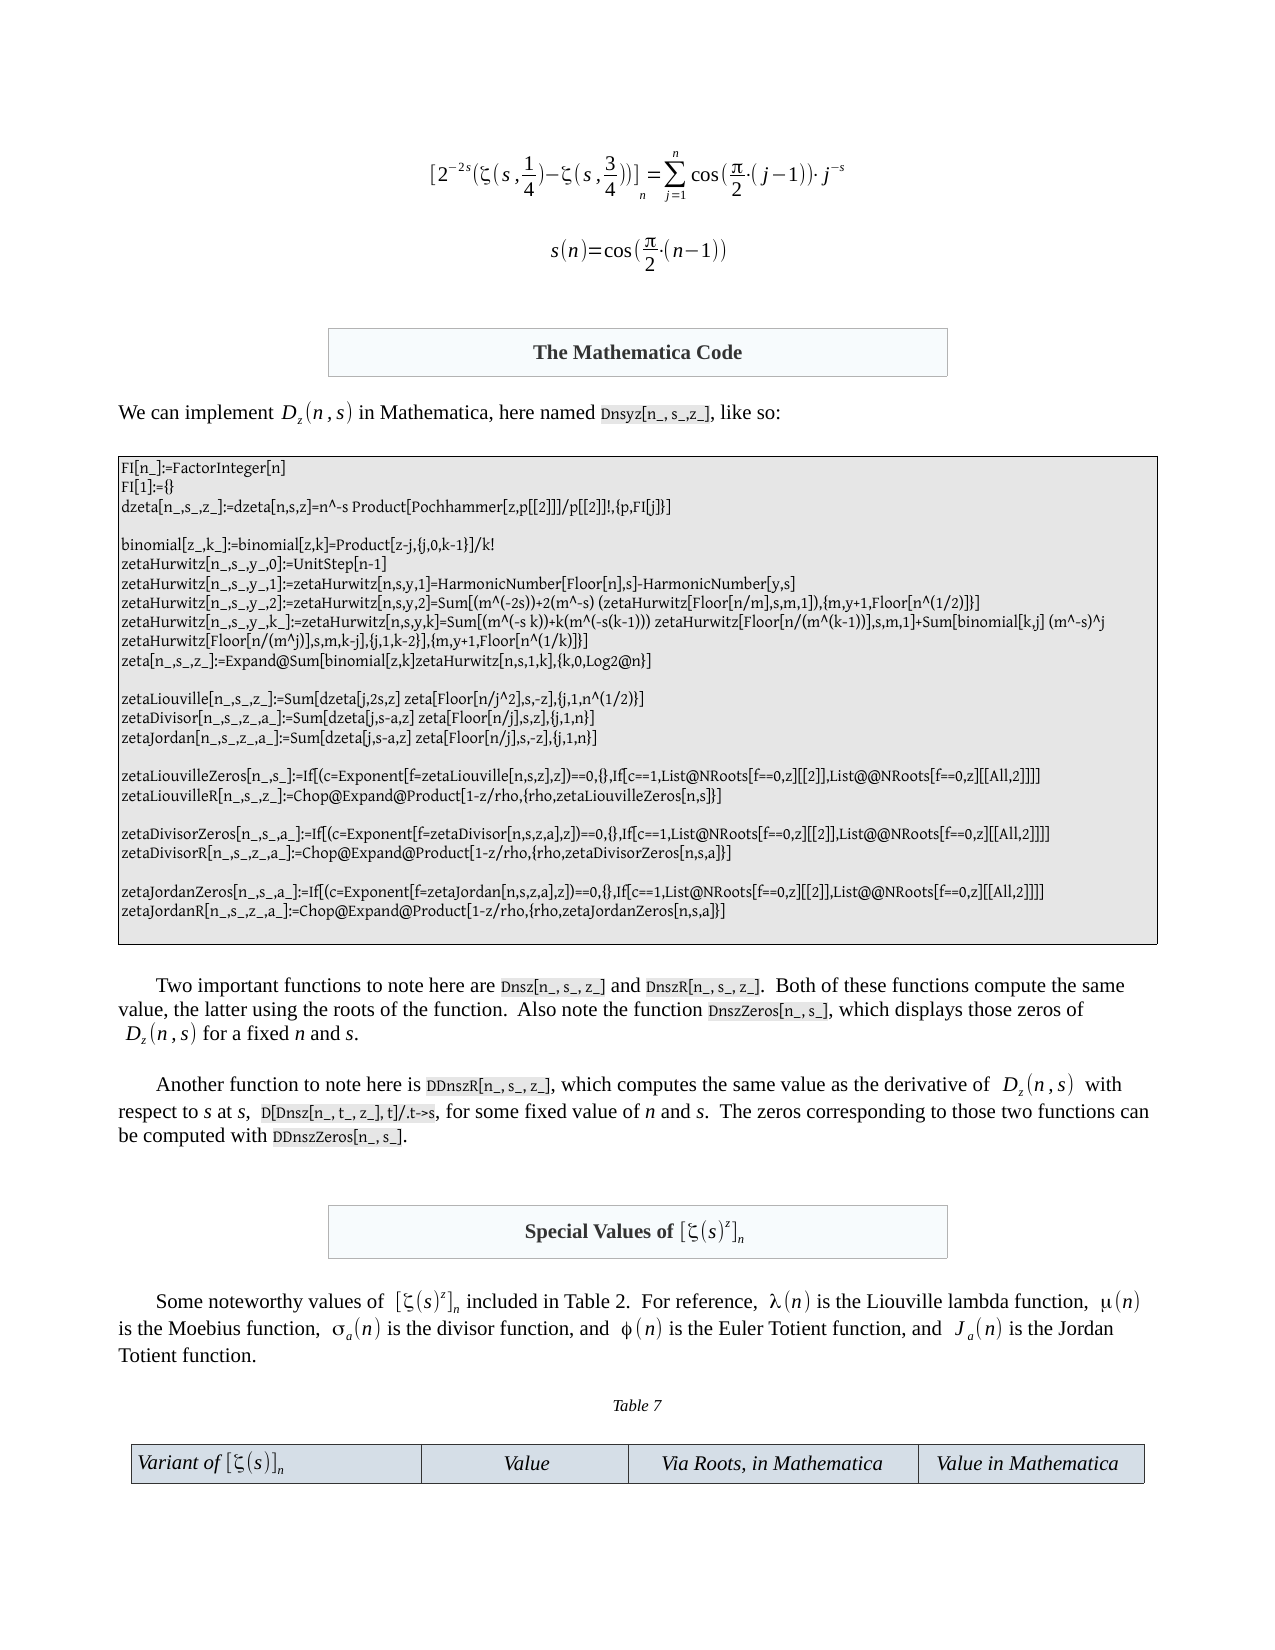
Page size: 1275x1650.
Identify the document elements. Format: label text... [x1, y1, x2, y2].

text zetaJordanZeros[n_,s_,a_]:=If[(c=Exponent[f=zetaJordan[n,s,z,a],z])==0,{},If[c==1,List@NRoots[f==0,z][[2]],List@@NRoots[f==0,z][[All,2]]]] [119, 880, 1157, 899]
text FI[1]:={} [174, 475, 1157, 494]
text zetaHurwitz[n_,s_,y_,2]:=zetaHurwitz[n,s,y,2]=Sum[(m^(-2s))+2(m^-s) (zetaHurwitz[Floor[n/m],s,m,1]),{m,y+1,Floor[n^(1/2)]}] [796, 591, 1157, 610]
text dzeta[n_,s_,z_]:=dzeta[n,s,z]=n^-s Product[Pochhammer[z,p[[2]]]/p[[2]]!,{p,FI[j]}] [119, 494, 1157, 513]
text Some noteworthy values of included in Table 2. For reference, is the Liouville lambda function, is the Moebius function, is the divisor function, and is the Euler Totient function, and is the Jordan Totient function. [118, 1287, 1157, 1367]
text Special Values of [329, 1206, 947, 1258]
text zetaHurwitz[n_,s_,y_,0]:=UnitStep[n-1] [387, 552, 1157, 571]
text Another function to note here is DDnszR[n_, s_, z_], which computes the same value as the derivative of with respect to s at s, D[Dnsz[n_, t_, z_], t]/.t->s, for some fixed value of n and s. The zeros corresponding to those two functions can be computed with DDnszZeros[n_, s_]. [118, 1072, 1157, 1147]
text FI[n_]:=FactorInteger[n] [119, 457, 1157, 475]
table_header Via Roots, in Mathematica [629, 1445, 918, 1483]
text Two important functions to note here are Dnsz[n_, s_, z_] and DnszR[n_, s_, z_]. Both of these functions compute the same value, the latter using the roots of the function. Also note the function DnszZeros[n_, s_], which displays those zeros offor a fixed n and s. [118, 972, 1157, 1048]
text The Mathematica Code [329, 329, 947, 376]
text Table 7 [118, 1396, 1157, 1415]
text zetaHurwitz[n_,s_,y_,k_]:=zetaHurwitz[n,s,y,k]=Sum[(m^(-s k))+k(m^(-s(k-1))) zetaHurwitz[Floor[n/(m^(k-1))],s,m,1]+Sum[binomial[k,j] (m^-s)^j zetaHurwitz[Floor[n/(m^j)],s,m,k-j],{j,1,k-2}],{m,y+1,Floor[n^(1/k)]}] [589, 610, 1157, 648]
text zetaJordan[n_,s_,z_,a_]:=Sum[dzeta[j,s-a,z] zeta[Floor[n/j],s,-z],{j,1,n}] [595, 726, 1157, 745]
text zetaLiouvilleR[n_,s_,z_]:=Chop@Expand@Product[1-z/rho,{rho,zetaLiouvilleZeros[n,s]}] [722, 783, 1157, 803]
text binomial[z_,k_]:=binomial[z,k]=Product[z-j,{j,0,k-1}]/k! [119, 533, 1157, 552]
table_header Value in Mathematica [919, 1445, 1144, 1483]
text zetaDivisorZeros[n_,s_,a_]:=If[(c=Exponent[f=zetaDivisor[n,s,z,a],z])==0,{},If[c==1,List@NRoots[f==0,z][[2]],List@@NRoots[f==0,z][[All,2]]]] [119, 822, 1157, 841]
table_header Value [422, 1445, 628, 1483]
text zetaDivisor[n_,s_,z_,a_]:=Sum[dzeta[j,s-a,z] zeta[Floor[n/j],s,z],{j,1,n}] [595, 706, 1157, 726]
text zetaHurwitz[n_,s_,y_,1]:=zetaHurwitz[n,s,y,1]=HarmonicNumber[Floor[n],s]-HarmonicNumber[y,s] [119, 571, 1157, 591]
text zetaJordanR[n_,s_,z_,a_]:=Chop@Expand@Product[1-z/rho,{rho,zetaJordanZeros[n,s,a]}] [726, 899, 1157, 918]
text We can implementin Mathematica, here named Dnsyz[n_, s_,z_], like so: [118, 400, 1157, 427]
text zetaLiouvilleZeros[n_,s_]:=If[(c=Exponent[f=zetaLiouville[n,s,z],z])==0,{},If[c==1,List@NRoots[f==0,z][[2]],List@@NRoots[f==0,z][[All,2]]]] [119, 764, 1157, 783]
text zetaDivisorR[n_,s_,z_,a_]:=Chop@Expand@Product[1-z/rho,{rho,zetaDivisorZeros[n,s,a]}] [732, 841, 1157, 860]
text zetaLiouville[n_,s_,z_]:=Sum[dzeta[j,2s,z] zeta[Floor[n/j^2],s,-z],{j,1,n^(1/2)}] [119, 687, 1157, 706]
text zeta[n_,s_,z_]:=Expand@Sum[binomial[z,k]zetaHurwitz[n,s,1,k],{k,0,Log2@n}] [589, 648, 1157, 668]
table_header Variant of [132, 1445, 421, 1483]
